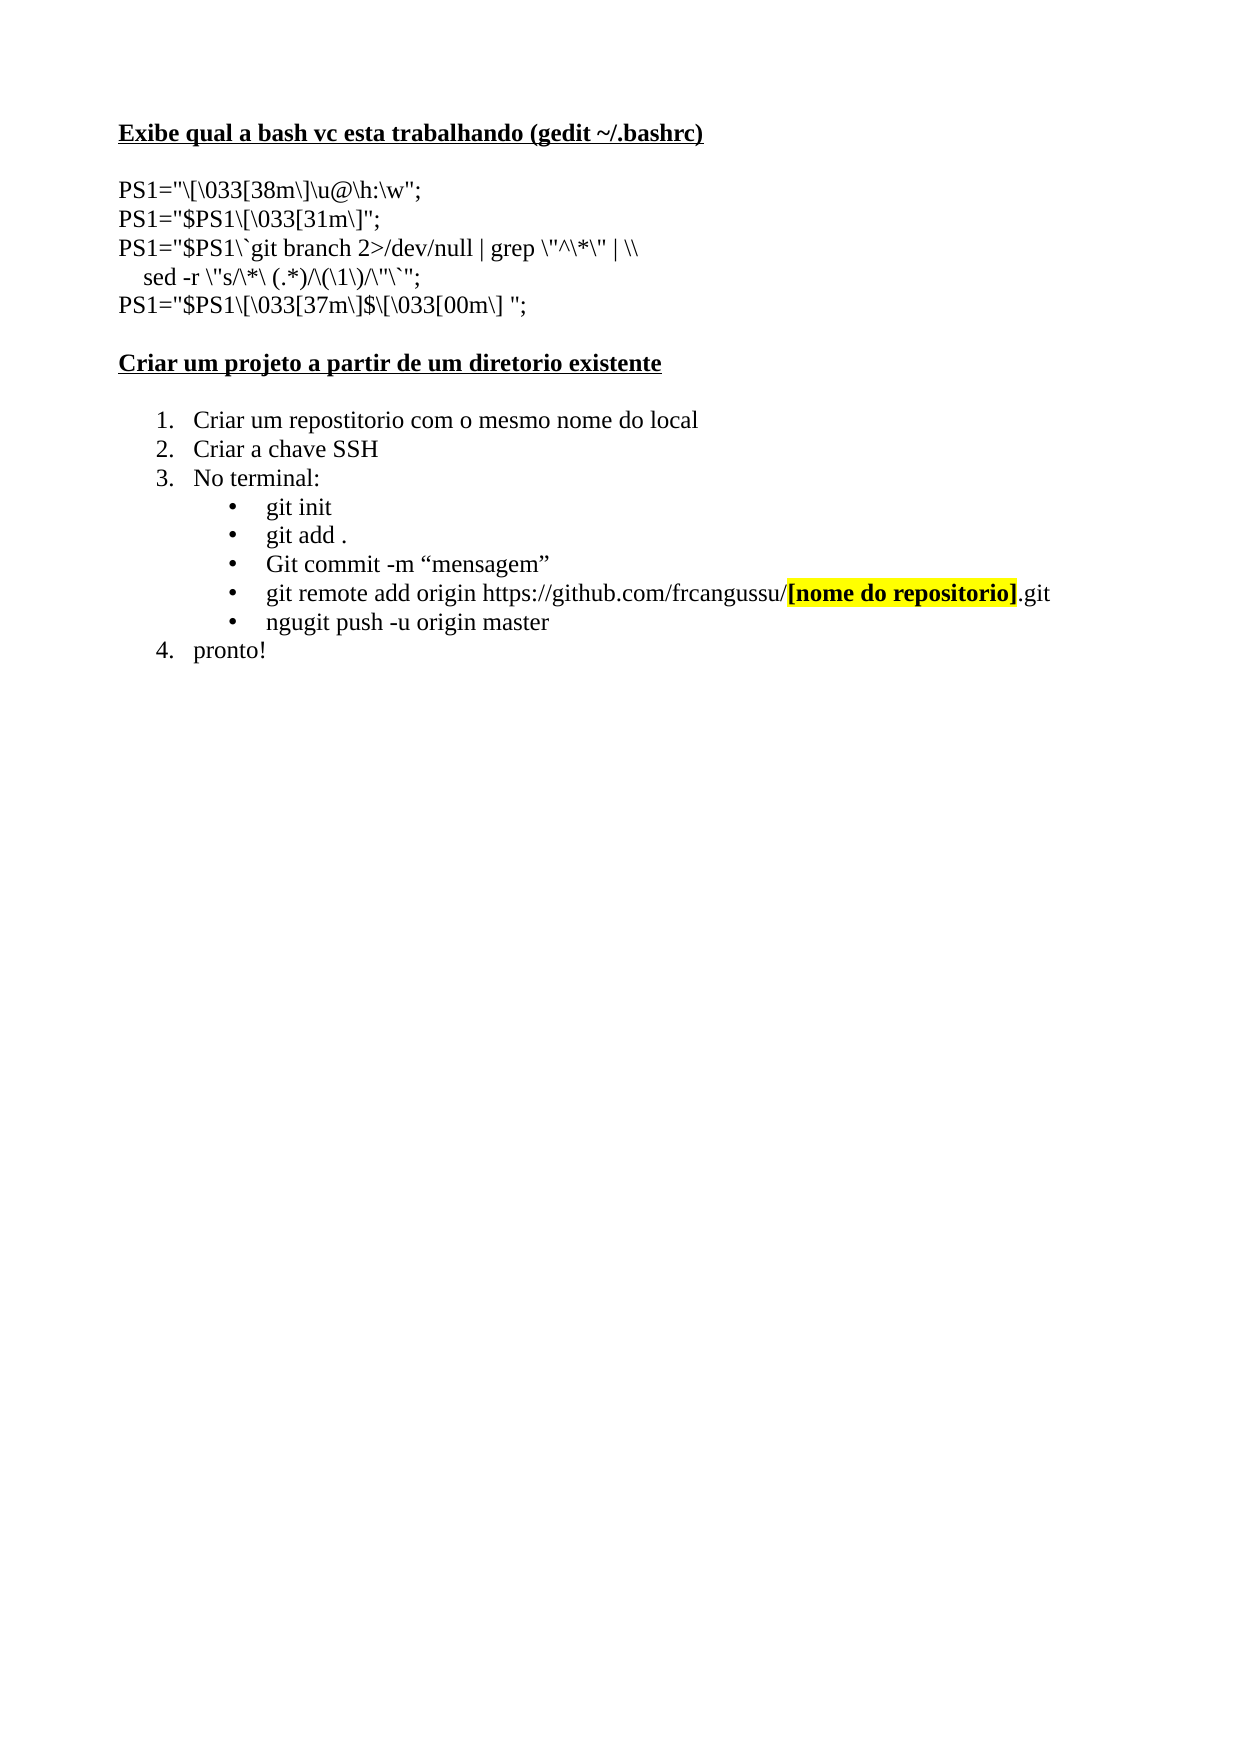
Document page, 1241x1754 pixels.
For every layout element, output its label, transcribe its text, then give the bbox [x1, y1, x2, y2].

list pronto! [156, 636, 1122, 664]
list No terminal: [156, 463, 1122, 492]
text PS1="$PS1\[\033[31m\]"; [118, 204, 1122, 233]
list git init [228, 492, 1122, 521]
list ngugit push -u origin master [228, 607, 1122, 636]
text Exibe qual a bash vc esta trabalhando (gedit ~/.bashrc) [118, 118, 1122, 147]
text PS1="$PS1\`git branch 2>/dev/null | grep \"^\*\" | \\ [118, 233, 1122, 262]
list Criar um repostitorio com o mesmo nome do local [156, 406, 1122, 434]
list Criar a chave SSH [156, 434, 1122, 463]
text Criar um projeto a partir de um diretorio existente [118, 348, 1122, 377]
list git add . [228, 521, 1122, 549]
text PS1="$PS1\[\033[37m\]$\[\033[00m\] "; [118, 291, 1122, 319]
text PS1="\[\033[38m\]\u@\h:\w"; [118, 176, 1122, 204]
list git remote add origin https://github.com/frcangussu/[nome do repositorio].git [228, 578, 1122, 607]
list Git commit -m “mensagem” [228, 549, 1122, 578]
text sed -r \"s/\*\ (.*)/\(\1\)/\"\`"; [118, 262, 1122, 291]
